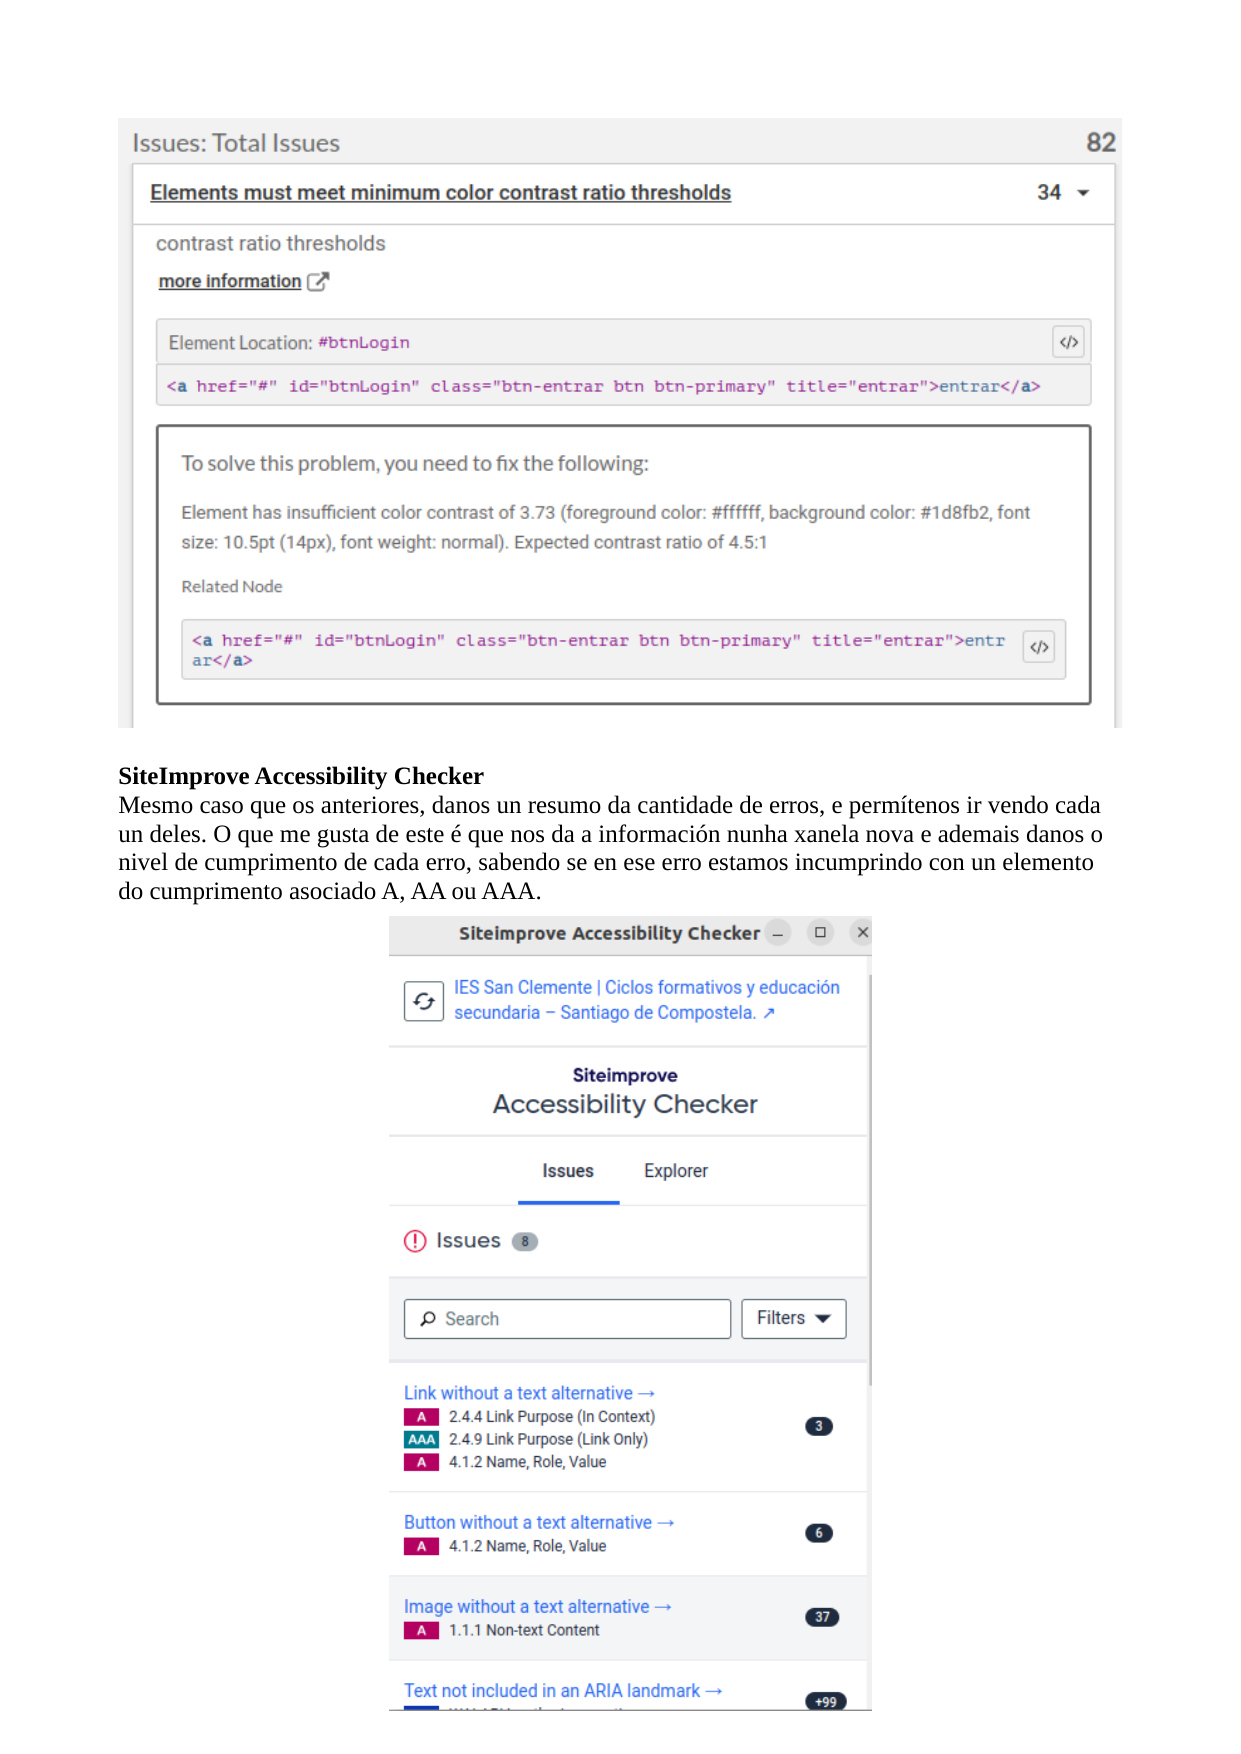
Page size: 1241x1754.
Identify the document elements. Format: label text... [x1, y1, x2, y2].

text Mesmo caso que os anteriores, danos un resumo da cantidade de erros, e permítenos ir vendo cada un deles. O que me gusta de este é que nos da a información nunha xanela nova e ademais danos o nivel de cumprimento de cada erro, sabendo se en ese erro estamos incumprindo con un elemento do cumprimento asociado A, AA ou AAA. [118, 790, 1122, 905]
picture [389, 916, 872, 1711]
picture [118, 118, 1123, 728]
text SiteImprove Accessibility Checker [118, 761, 1122, 790]
